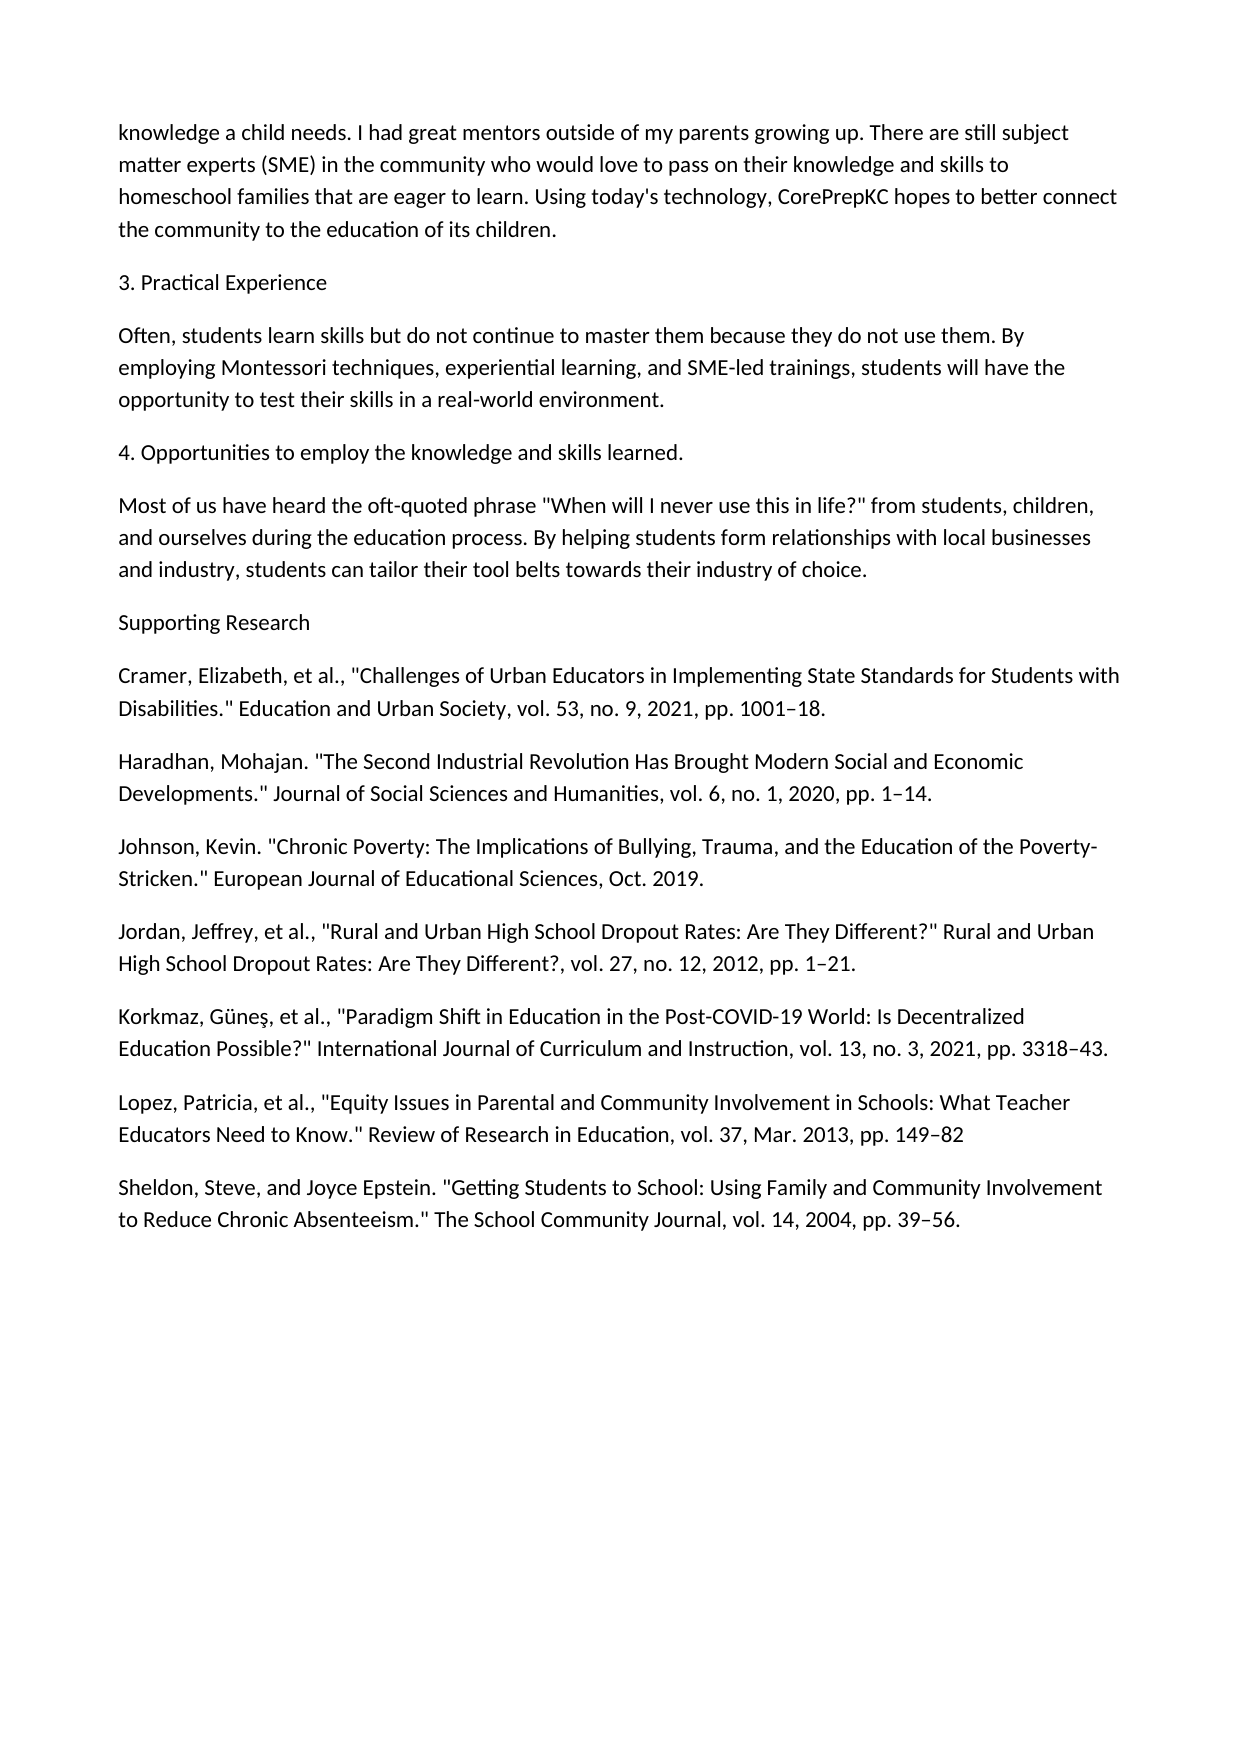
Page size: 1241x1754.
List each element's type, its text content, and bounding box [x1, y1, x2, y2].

text Most of us have heard the oft-quoted phrase "When will I never use this in life?" from students, children, and ourselves during the education process. By helping students form relationships with local businesses and industry, students can tailor their tool belts towards their industry of choice. [118, 491, 1122, 583]
text Often, students learn skills but do not continue to master them because they do not use them. By employing Montessori techniques, experiential learning, and SME-led trainings, students will have the opportunity to test their skills in a real-world environment. [118, 321, 1122, 413]
text 3. Practical Experience [118, 268, 1122, 296]
text Haradhan, Mohajan. "The Second Industrial Revolution Has Brought Modern Social and Economic Developments." Journal of Social Sciences and Humanities, vol. 6, no. 1, 2020, pp. 1–14. [118, 747, 1122, 807]
text 4. Opportunities to employ the knowledge and skills learned. [118, 438, 1122, 466]
text Korkmaz, Güneş, et al., "Paradigm Shift in Education in the Post-COVID-19 World: Is Decentralized Education Possible?" International Journal of Curriculum and Instruction, vol. 13, no. 3, 2021, pp. 3318–43. [118, 1002, 1122, 1063]
text Lopez, Patricia, et al., "Equity Issues in Parental and Community Involvement in Schools: What Teacher Educators Need to Know." Review of Research in Education, vol. 37, Mar. 2013, pp. 149–82 [118, 1088, 1122, 1148]
text Supporting Research [118, 608, 1122, 637]
text Cramer, Elizabeth, et al., "Challenges of Urban Educators in Implementing State Standards for Students with Disabilities." Education and Urban Society, vol. 53, no. 9, 2021, pp. 1001–18. [118, 662, 1122, 722]
text Sheldon, Steve, and Joyce Epstein. "Getting Students to School: Using Family and Community Involvement to Reduce Chronic Absenteeism." The School Community Journal, vol. 14, 2004, pp. 39–56. [118, 1173, 1122, 1233]
text Johnson, Kevin. "Chronic Poverty: The Implications of Bullying, Trauma, and the Education of the Poverty-Stricken." European Journal of Educational Sciences, Oct. 2019. [118, 832, 1122, 892]
text Jordan, Jeffrey, et al., "Rural and Urban High School Dropout Rates: Are They Different?" Rural and Urban High School Dropout Rates: Are They Different?, vol. 27, no. 12, 2012, pp. 1–21. [118, 917, 1122, 977]
text knowledge a child needs. I had great mentors outside of my parents growing up. There are still subject matter experts (SME) in the community who would love to pass on their knowledge and skills to homeschool families that are eager to learn. Using today's technology, CorePrepKC hopes to better connect the community to the education of its children. [118, 118, 1122, 243]
